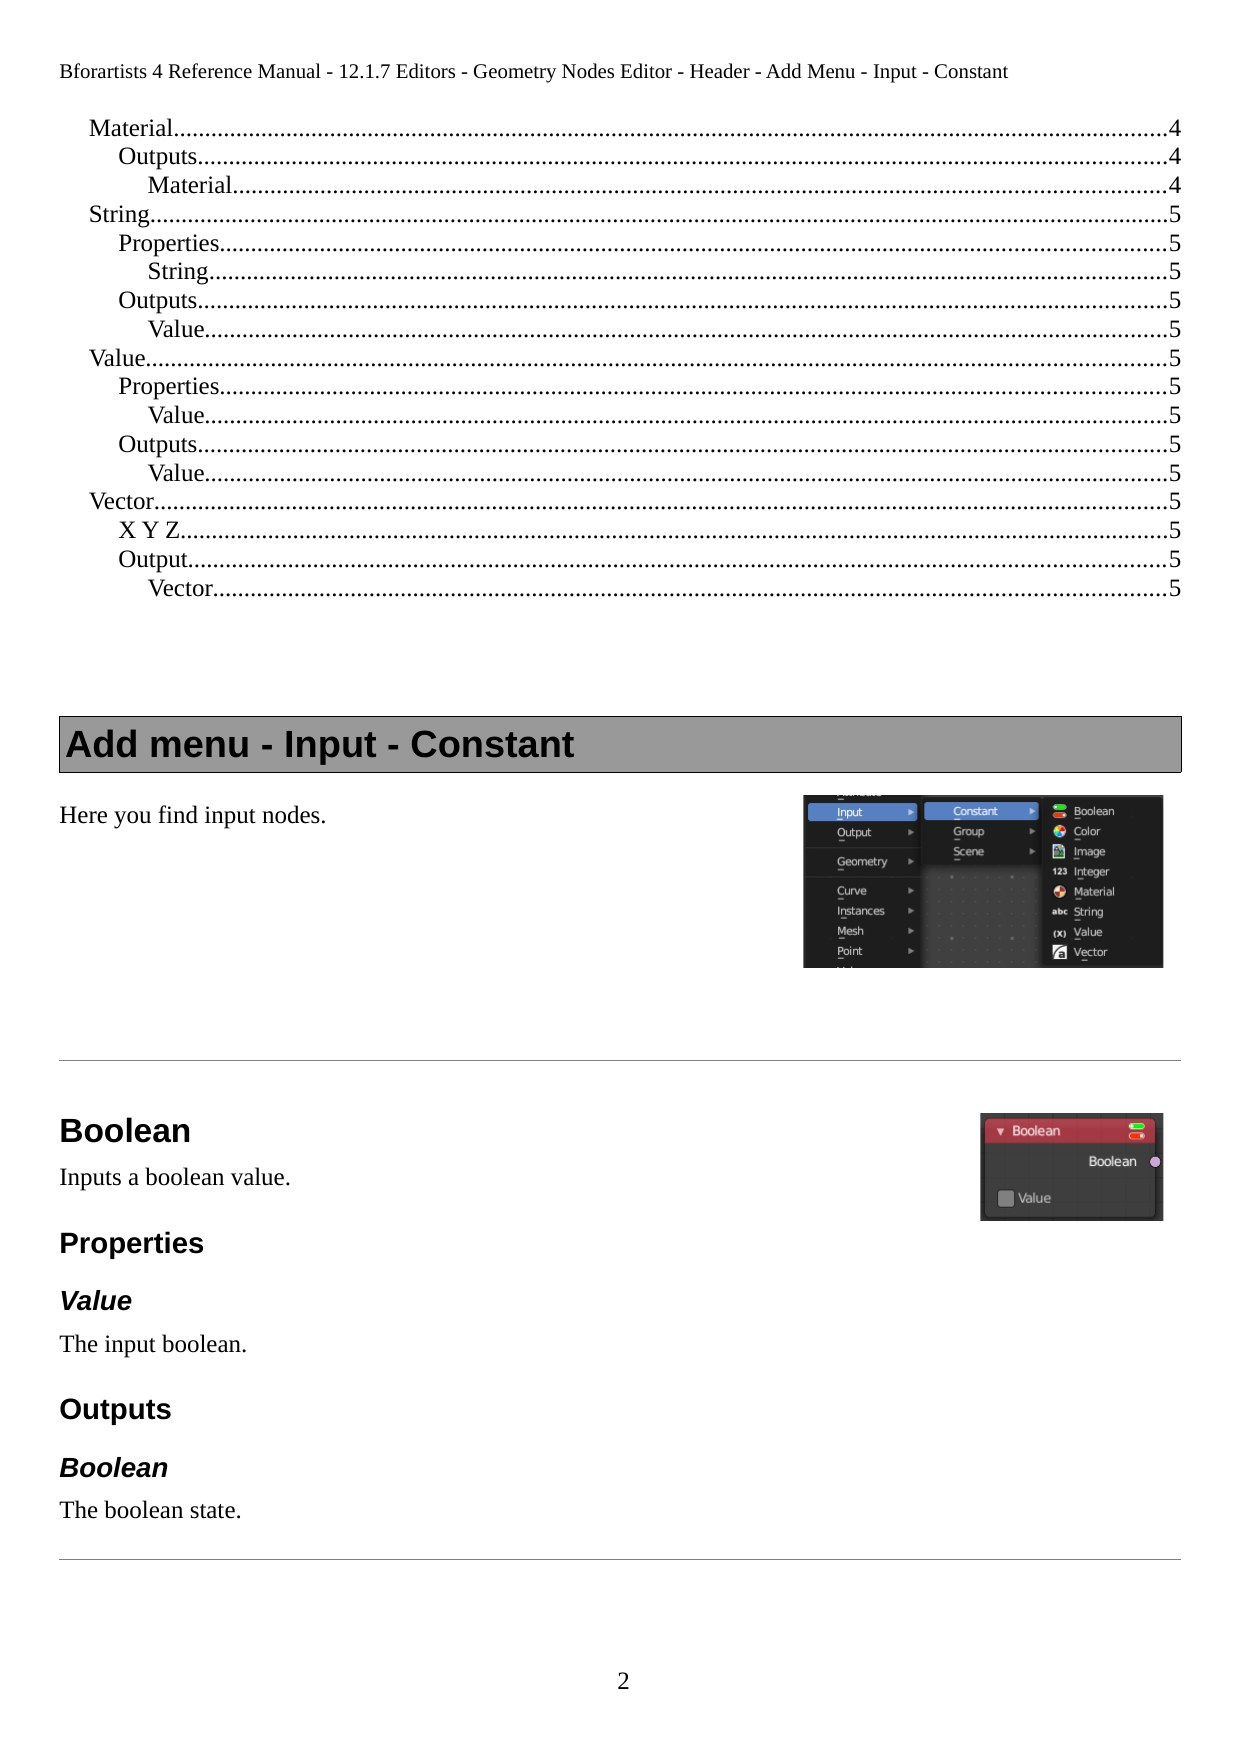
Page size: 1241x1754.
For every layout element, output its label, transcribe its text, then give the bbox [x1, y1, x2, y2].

text [1164, 1162, 1181, 1191]
text Properties 5 [118, 228, 1181, 256]
text Value 5 [147, 314, 1181, 343]
text Value 5 [147, 400, 1181, 429]
subtitle Outputs [59, 1392, 1181, 1426]
text Outputs 5 [118, 285, 1181, 314]
text Vector 5 [88, 486, 1181, 515]
text String 5 [147, 256, 1181, 285]
picture [980, 1113, 1164, 1221]
picture [803, 795, 1164, 968]
text Vector 5 [147, 573, 1181, 601]
text Material 4 [88, 113, 1181, 141]
subtitle Properties [59, 1226, 1181, 1259]
text Value 5 [88, 343, 1181, 371]
table_header Add menu - Input - Constant [60, 717, 1181, 772]
text Here you find input nodes. [59, 800, 803, 829]
text The input boolean. [59, 1329, 1181, 1357]
text Properties 5 [118, 371, 1181, 400]
subtitle Boolean [59, 1111, 1181, 1149]
text The boolean state. [59, 1495, 1181, 1524]
text X Y Z 5 [118, 515, 1181, 544]
text String 5 [88, 199, 1181, 228]
subtitle Boolean [59, 1451, 1181, 1483]
text Value 5 [147, 458, 1181, 486]
text Outputs 5 [118, 429, 1181, 458]
subtitle Value [59, 1284, 1181, 1316]
text Outputs 4 [118, 141, 1181, 170]
text Inputs a boolean value. [59, 1162, 980, 1191]
text Material 4 [147, 170, 1181, 199]
text Output 5 [118, 544, 1181, 573]
